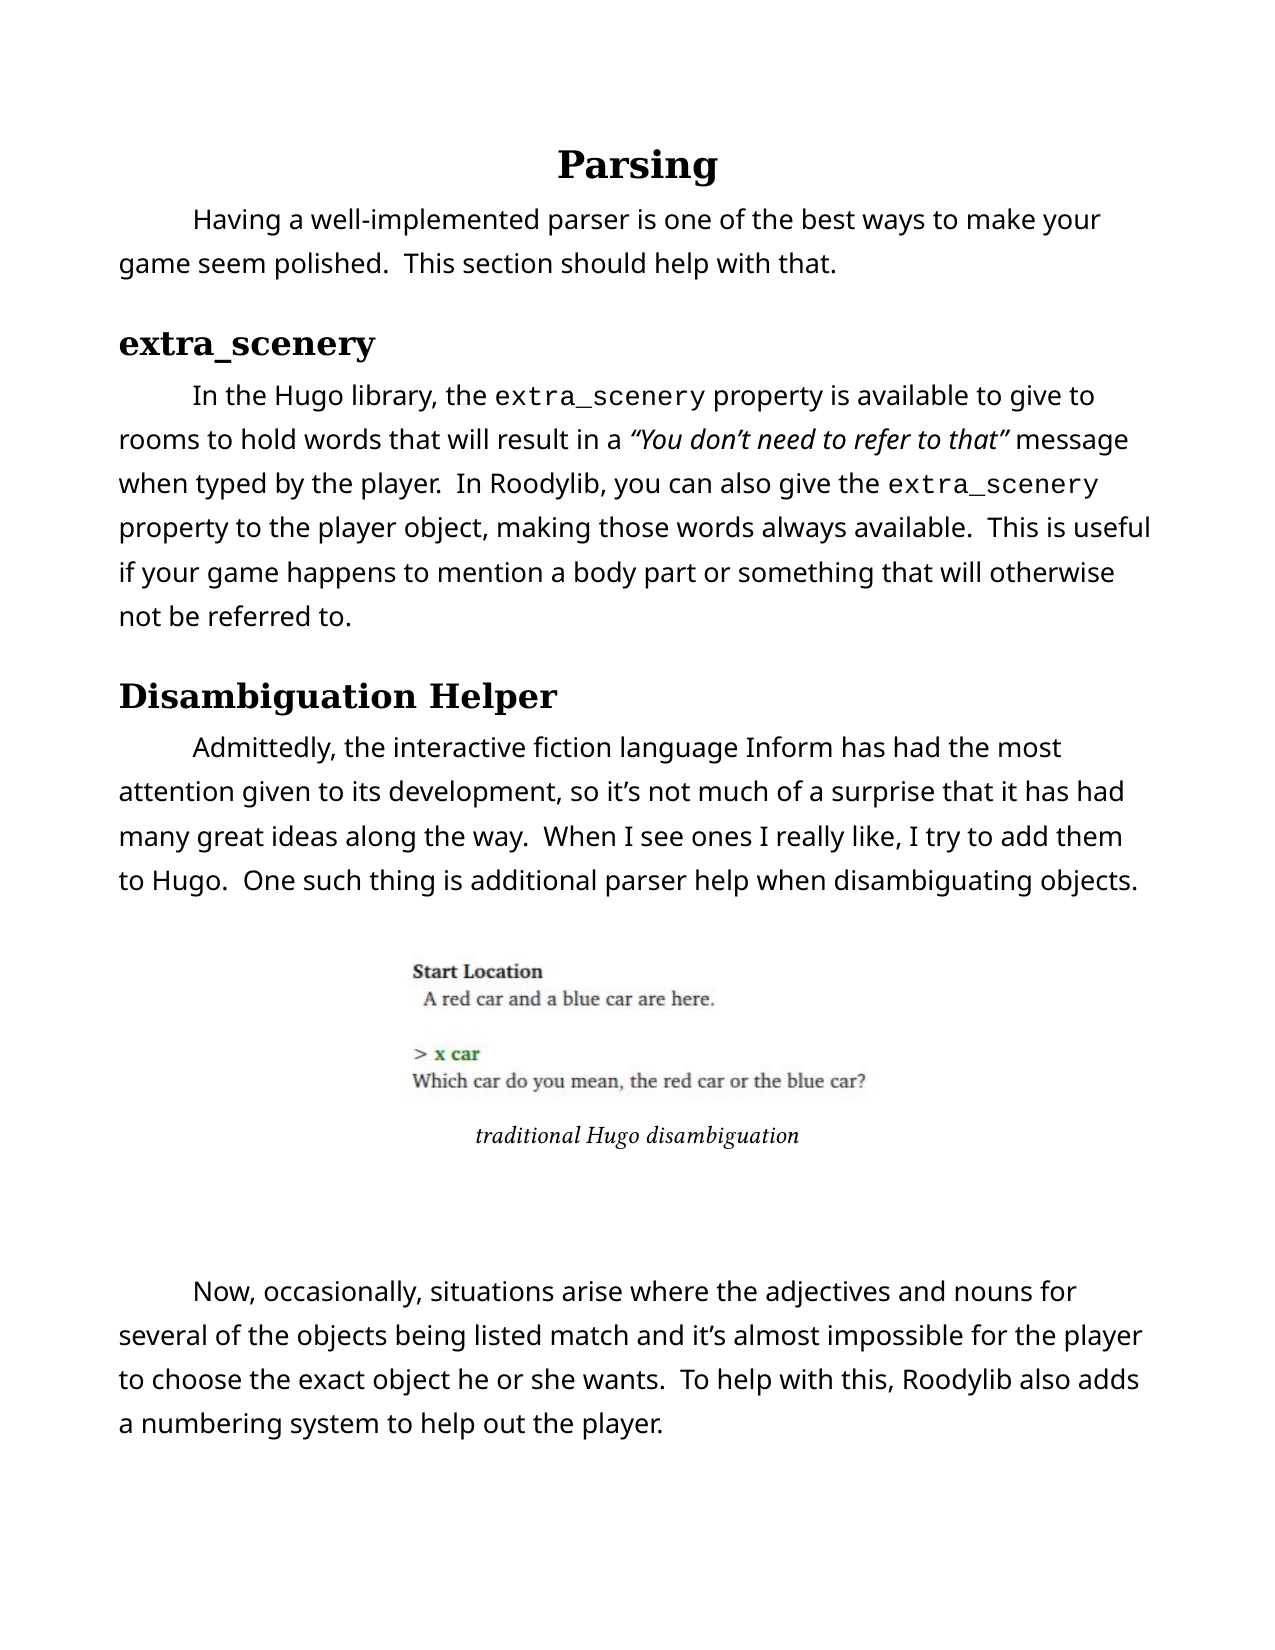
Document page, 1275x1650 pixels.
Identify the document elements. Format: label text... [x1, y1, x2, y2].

text In the Hugo library, the extra_scenery property is available to give to rooms to hold words that will result in a “You don’t need to refer to that” message when typed by the player. In Roodylib, you can also give the extra_scenery property to the player object, making those words always available. This is useful if your game happens to mention a body part or something that will otherwise not be referred to. [118, 376, 1157, 634]
subtitle extra_scenery [118, 324, 1157, 363]
text Admittedly, the interactive fiction language Inform has had the most attention given to its development, so it’s not much of a surprise that it has had many great ideas along the way. When I see ones I really like, I try to add them to Hugo. One such thing is additional parser help when disambiguating objects. [118, 729, 1157, 898]
text Having a well-implemented parser is one of the best ways to make your game seem polished. This section should help with that. [118, 200, 1157, 281]
text Now, occasionally, situations arise where the adjectives and nouns for several of the objects being listed match and it’s almost impossible for the player to choose the exact object he or she wants. To help with this, Roodylib also adds a numbering system to help out the player. [118, 1272, 1157, 1442]
subtitle Parsing [118, 143, 1157, 188]
text traditional Hugo disambiguation [380, 1122, 895, 1150]
picture [380, 945, 896, 1122]
subtitle Disambiguation Helper [118, 677, 1157, 716]
